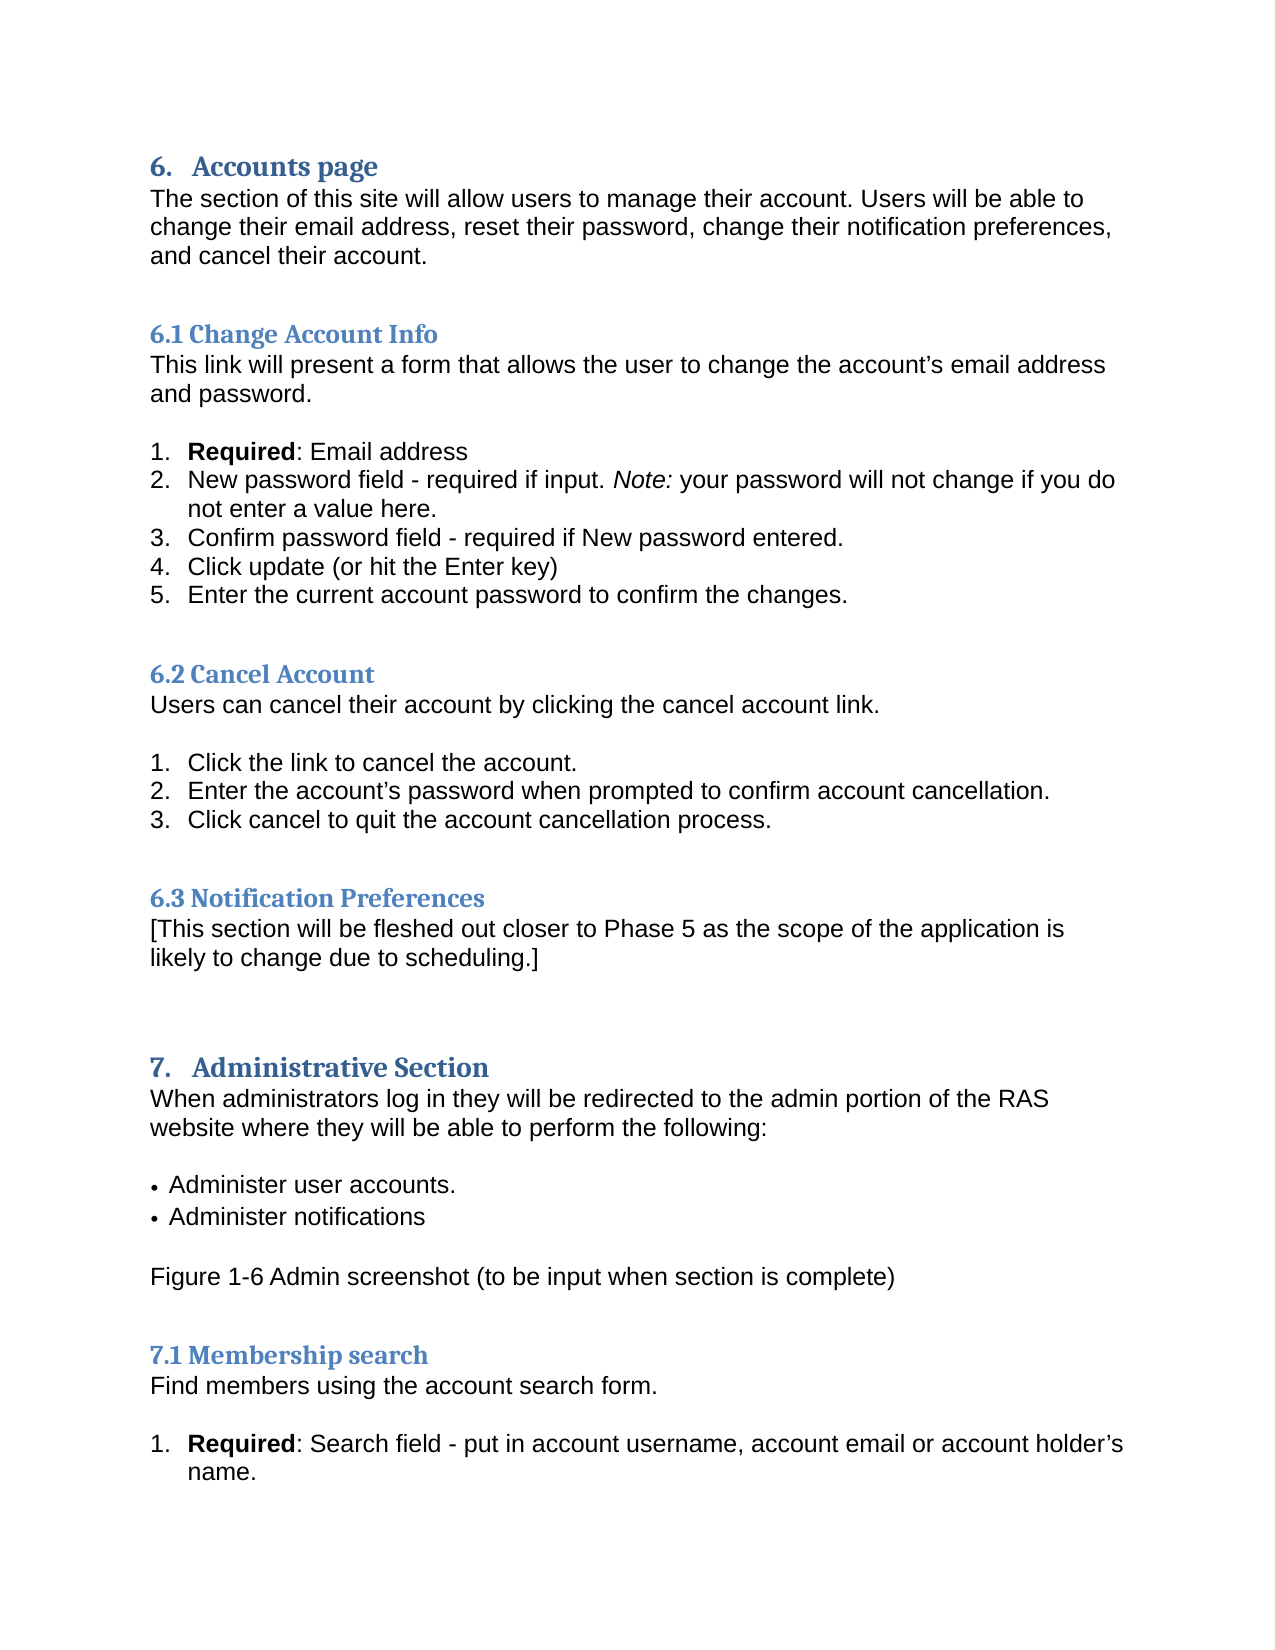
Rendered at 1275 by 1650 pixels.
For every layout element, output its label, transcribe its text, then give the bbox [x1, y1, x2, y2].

text Figure 1-6 Admin screenshot (to be input when section is complete) [150, 1262, 1125, 1290]
text Users can cancel their account by clicking the cancel account link. [150, 690, 1125, 719]
list Administer user accounts. [150, 1171, 1125, 1202]
list Administer notifications [150, 1202, 1125, 1233]
list Confirm password field - required if New password entered. [150, 523, 1125, 552]
text Find members using the account search form. [150, 1371, 1125, 1400]
subtitle 7.1 Membership search [150, 1340, 1125, 1371]
list New password field - required if input. Note: your password will not change if you do not enter a value here. [150, 466, 1125, 523]
subtitle Accounts page [150, 150, 1125, 183]
list Enter the account’s password when prompted to confirm account cancellation. [150, 776, 1125, 805]
text [This section will be fleshed out closer to Phase 5 as the scope of the application is likely to change due to scheduling.] [150, 914, 1125, 972]
list Enter the current account password to confirm the changes. [150, 581, 1125, 609]
subtitle Administrative Section [150, 1051, 1125, 1084]
subtitle 6.2 Cancel Account [150, 659, 1125, 690]
text When administrators log in they will be redirected to the admin portion of the RAS website where they will be able to perform the following: [150, 1084, 1125, 1142]
list Click the link to cancel the account. [150, 747, 1125, 776]
list Required: Search field - put in account username, account email or account holder’s name. [150, 1428, 1125, 1486]
list Required: Email address [150, 437, 1125, 466]
text This link will present a form that allows the user to change the account’s email address and password. [150, 351, 1125, 408]
text The section of this site will allow users to manage their account. Users will be able to change their email address, reset their password, change their notification preferences, and cancel their account. [150, 183, 1125, 270]
subtitle 6.3 Notification Preferences [150, 883, 1125, 914]
subtitle 6.1 Change Account Info [150, 319, 1125, 351]
list Click update (or hit the Enter key) [150, 552, 1125, 581]
list Click cancel to quit the account cancellation process. [150, 805, 1125, 834]
